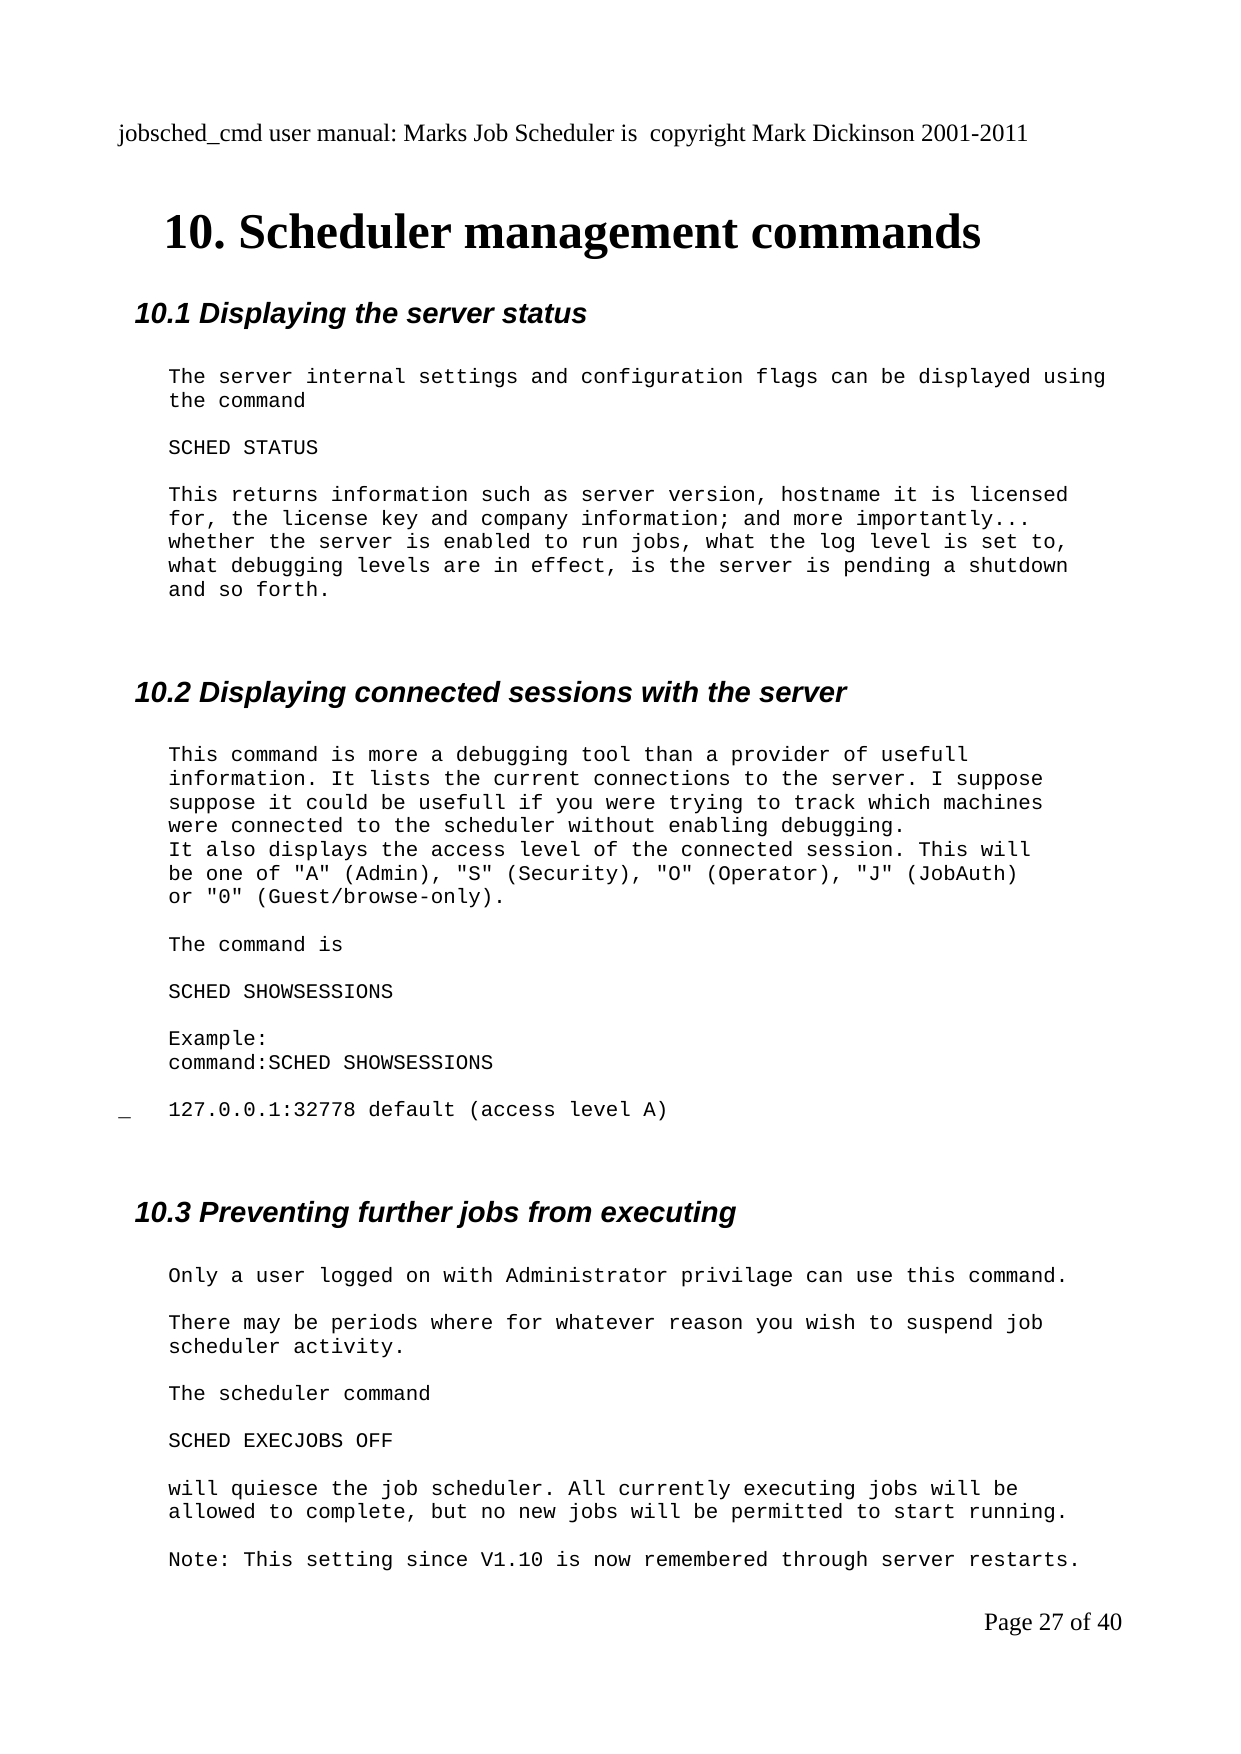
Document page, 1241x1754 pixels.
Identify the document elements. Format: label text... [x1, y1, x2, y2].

text _ 127.0.0.1:32778 default (access level A) [118, 1099, 1122, 1123]
text for, the license key and company information; and more importantly... [118, 508, 1122, 532]
text This command is more a debugging tool than a provider of usefull [118, 744, 1122, 768]
text information. It lists the current connections to the server. I suppose [118, 768, 1122, 792]
subtitle 10. Scheduler management commands [118, 201, 1122, 259]
text SCHED STATUS [118, 437, 1122, 461]
text Only a user logged on with Administrator privilage can use this command. [118, 1265, 1122, 1288]
text suppose it could be usefull if you were trying to track which machines [118, 792, 1122, 815]
text Note: This setting since V1.10 is now remembered through server restarts. [118, 1548, 1122, 1572]
text Example: [118, 1028, 1122, 1052]
text will quiesce the job scheduler. All currently executing jobs will be [118, 1478, 1122, 1501]
text whether the server is enabled to run jobs, what the log level is set to, [118, 532, 1122, 555]
text SCHED SHOWSESSIONS [118, 981, 1122, 1004]
text the command [118, 390, 1122, 413]
text The scheduler command [118, 1383, 1122, 1407]
text and so forth. [118, 579, 1122, 602]
subtitle 10.1 Displaying the server status [118, 296, 1122, 330]
text or "0" (Guest/browse-only). [118, 886, 1122, 910]
text The command is [118, 934, 1122, 957]
text This returns information such as server version, hostname it is licensed [118, 484, 1122, 508]
text allowed to complete, but no new jobs will be permitted to start running. [118, 1501, 1122, 1525]
text There may be periods where for whatever reason you wish to suspend job [118, 1312, 1122, 1336]
text SCHED EXECJOBS OFF [118, 1430, 1122, 1454]
subtitle 10.2 Displaying connected sessions with the server [118, 675, 1122, 708]
text It also displays the access level of the connected session. This will [118, 839, 1122, 863]
text command:SCHED SHOWSESSIONS [118, 1052, 1122, 1076]
subtitle 10.3 Preventing further jobs from executing [118, 1195, 1122, 1229]
text The server internal settings and configuration flags can be displayed using [118, 366, 1122, 390]
text be one of "A" (Admin), "S" (Security), "O" (Operator), "J" (JobAuth) [118, 863, 1122, 886]
text scheduler activity. [118, 1336, 1122, 1359]
text what debugging levels are in effect, is the server is pending a shutdown [118, 555, 1122, 579]
text were connected to the scheduler without enabling debugging. [118, 815, 1122, 839]
